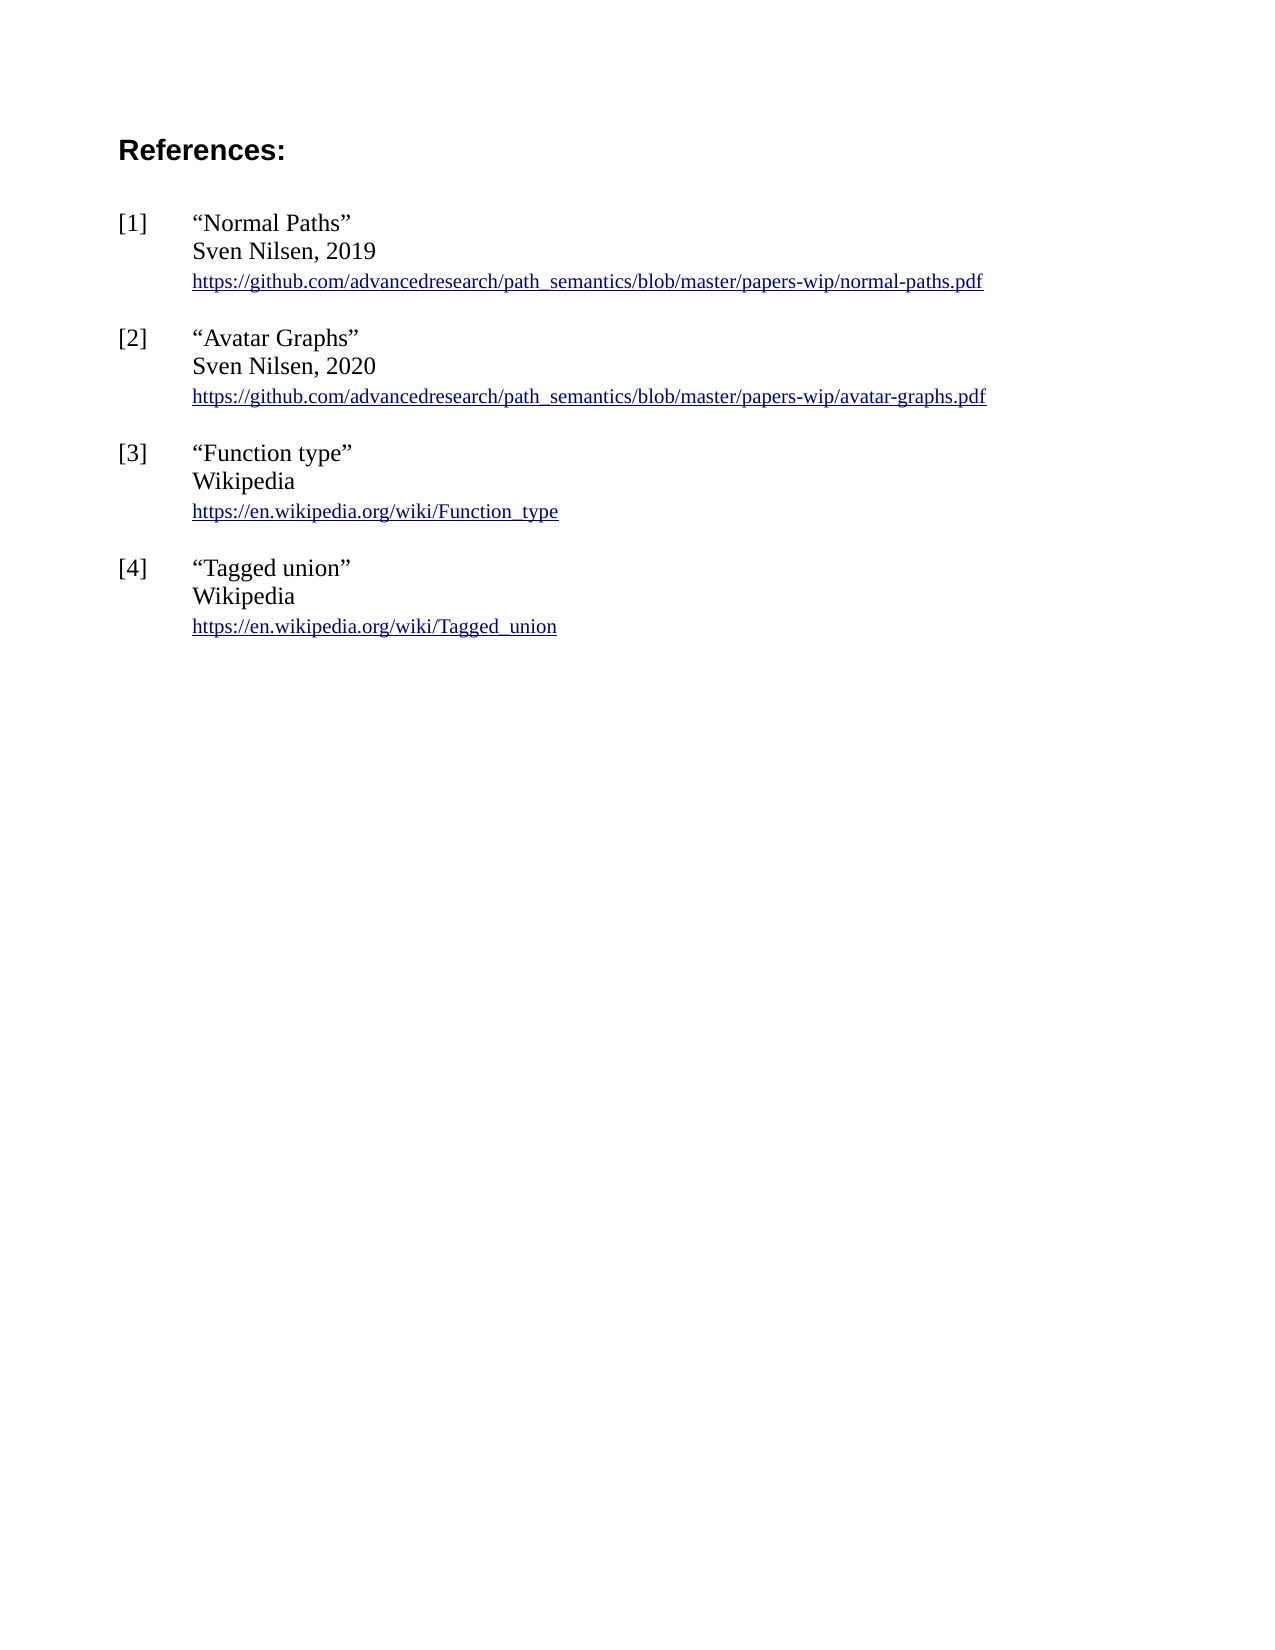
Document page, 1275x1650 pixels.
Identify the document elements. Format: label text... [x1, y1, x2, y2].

text https://en.wikipedia.org/wiki/Tagged_union [118, 610, 1157, 639]
text https://en.wikipedia.org/wiki/Function_type [118, 495, 1157, 524]
text [3] “Function type” [118, 438, 1157, 466]
text https://github.com/advancedresearch/path_semantics/blob/master/papers-wip/avatar-graphs.pdf [118, 380, 1157, 409]
text [1] “Normal Paths” [118, 208, 1157, 236]
text Wikipedia [118, 581, 1157, 610]
text [4] “Tagged union” [118, 553, 1157, 581]
text [2] “Avatar Graphs” [118, 323, 1157, 351]
subtitle References: [118, 133, 1157, 166]
text https://github.com/advancedresearch/path_semantics/blob/master/papers-wip/normal-paths.pdf [118, 265, 1157, 294]
text Sven Nilsen, 2019 [118, 236, 1157, 265]
text Sven Nilsen, 2020 [118, 351, 1157, 380]
text Wikipedia [118, 466, 1157, 495]
